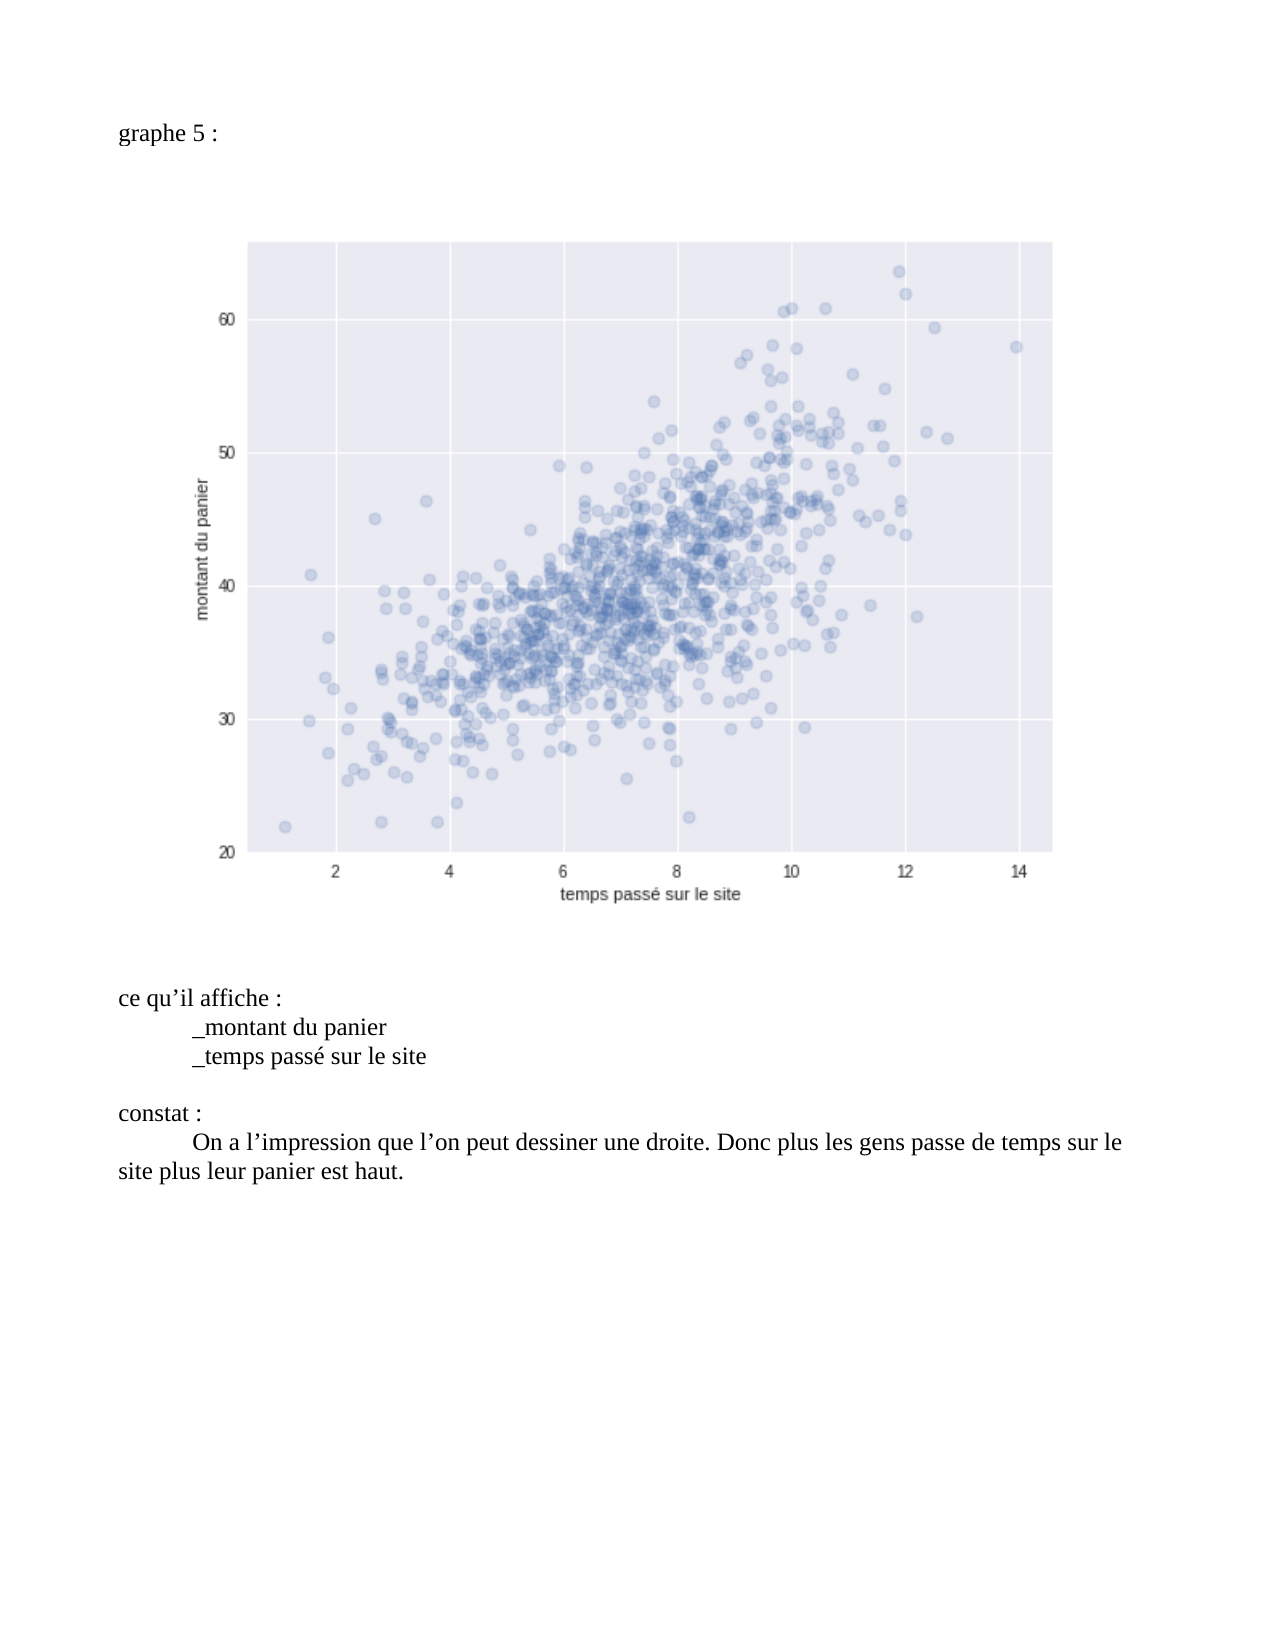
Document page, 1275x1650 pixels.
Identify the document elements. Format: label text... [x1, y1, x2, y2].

text constat : [118, 1098, 1157, 1127]
text _montant du panier [118, 1012, 1157, 1041]
text ce qu’il affiche : [118, 983, 1157, 1012]
text graphe 5 : [118, 118, 1157, 146]
picture [118, 146, 1157, 955]
text On a l’impression que l’on peut dessiner une droite. Donc plus les gens passe de temps sur le site plus leur panier est haut. [118, 1127, 1157, 1185]
text _temps passé sur le site [118, 1041, 1157, 1070]
